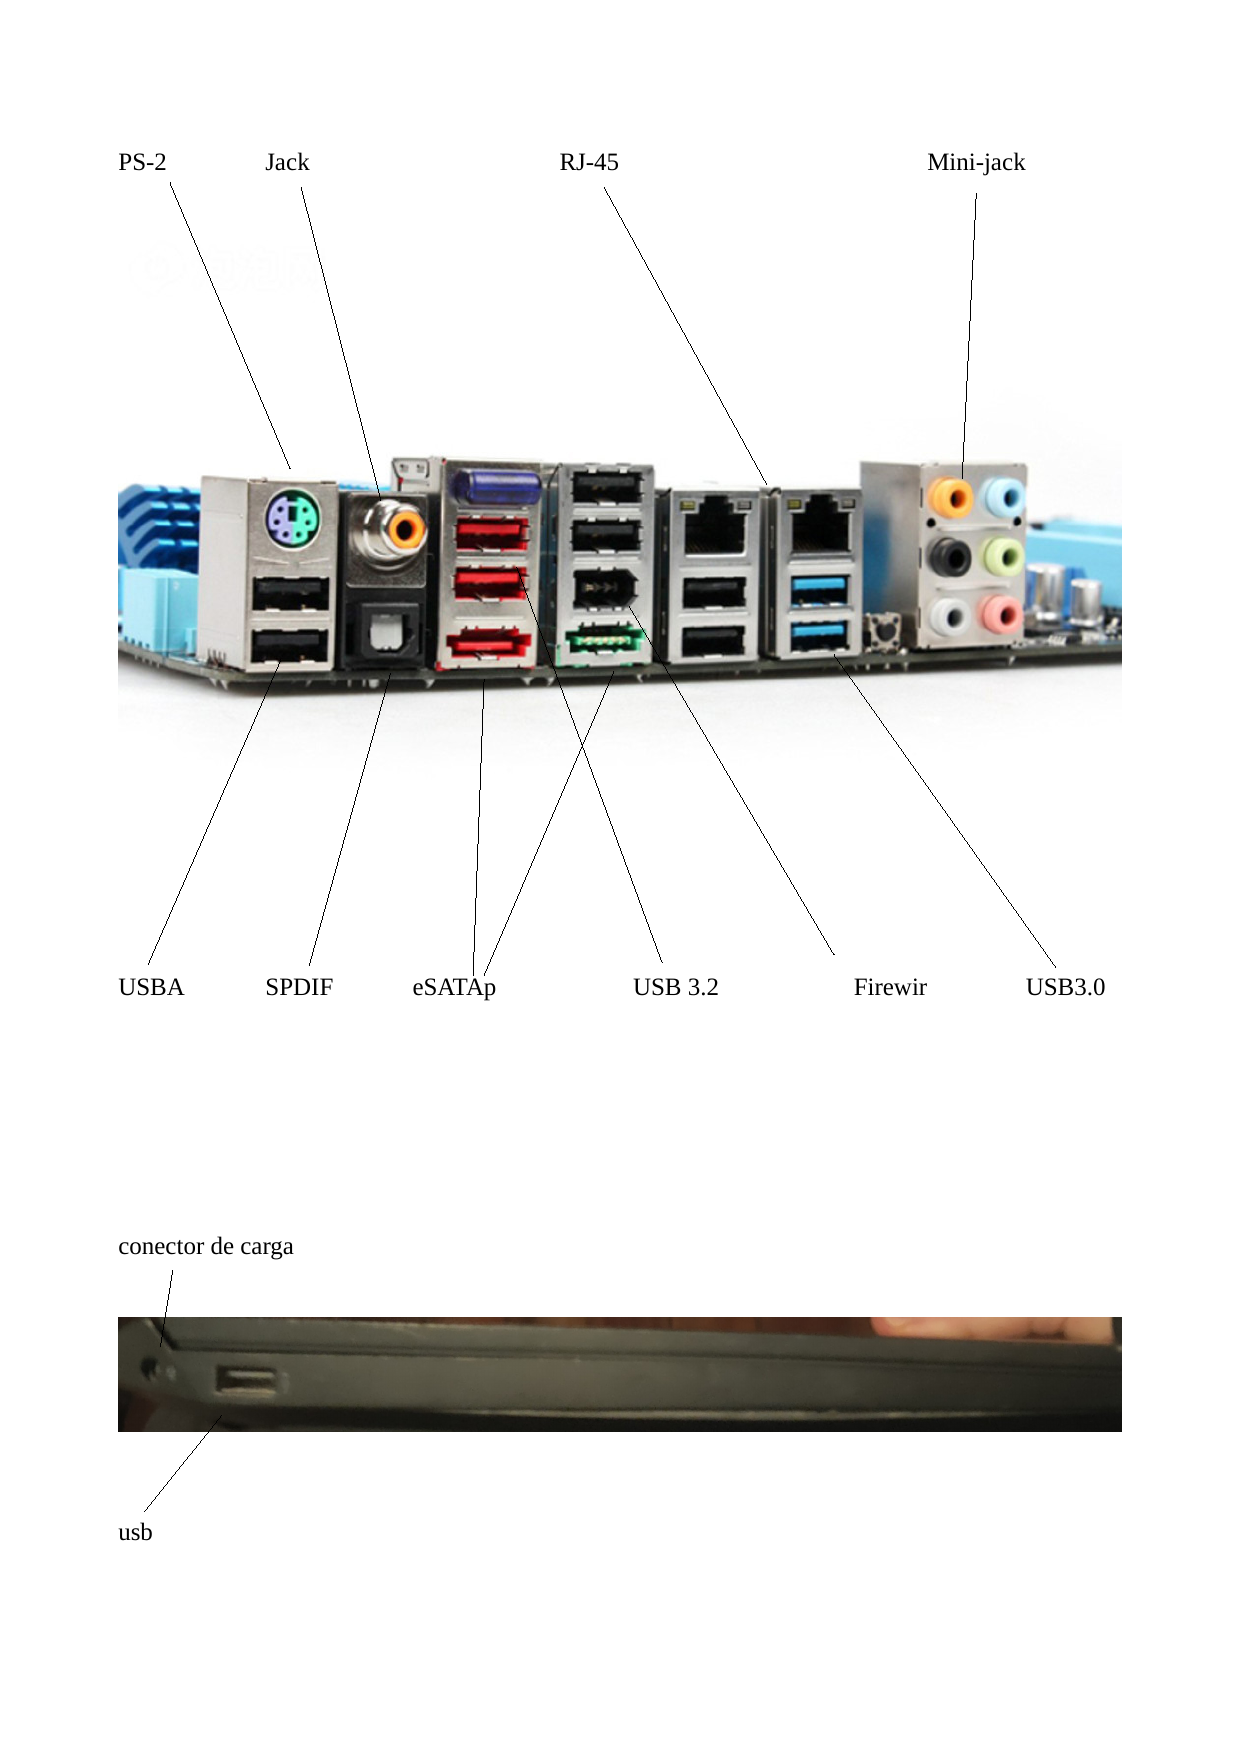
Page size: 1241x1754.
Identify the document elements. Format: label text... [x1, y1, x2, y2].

text USBA SPDIF eSATAp USB 3.2 Firewir USB3.0 [118, 972, 1122, 1001]
text usb [118, 1517, 1122, 1546]
picture [118, 1317, 1122, 1432]
text conector de carga [118, 1231, 1122, 1260]
picture [118, 216, 1122, 886]
text PS-2 Jack RJ-45 Mini-jack [118, 147, 1122, 176]
